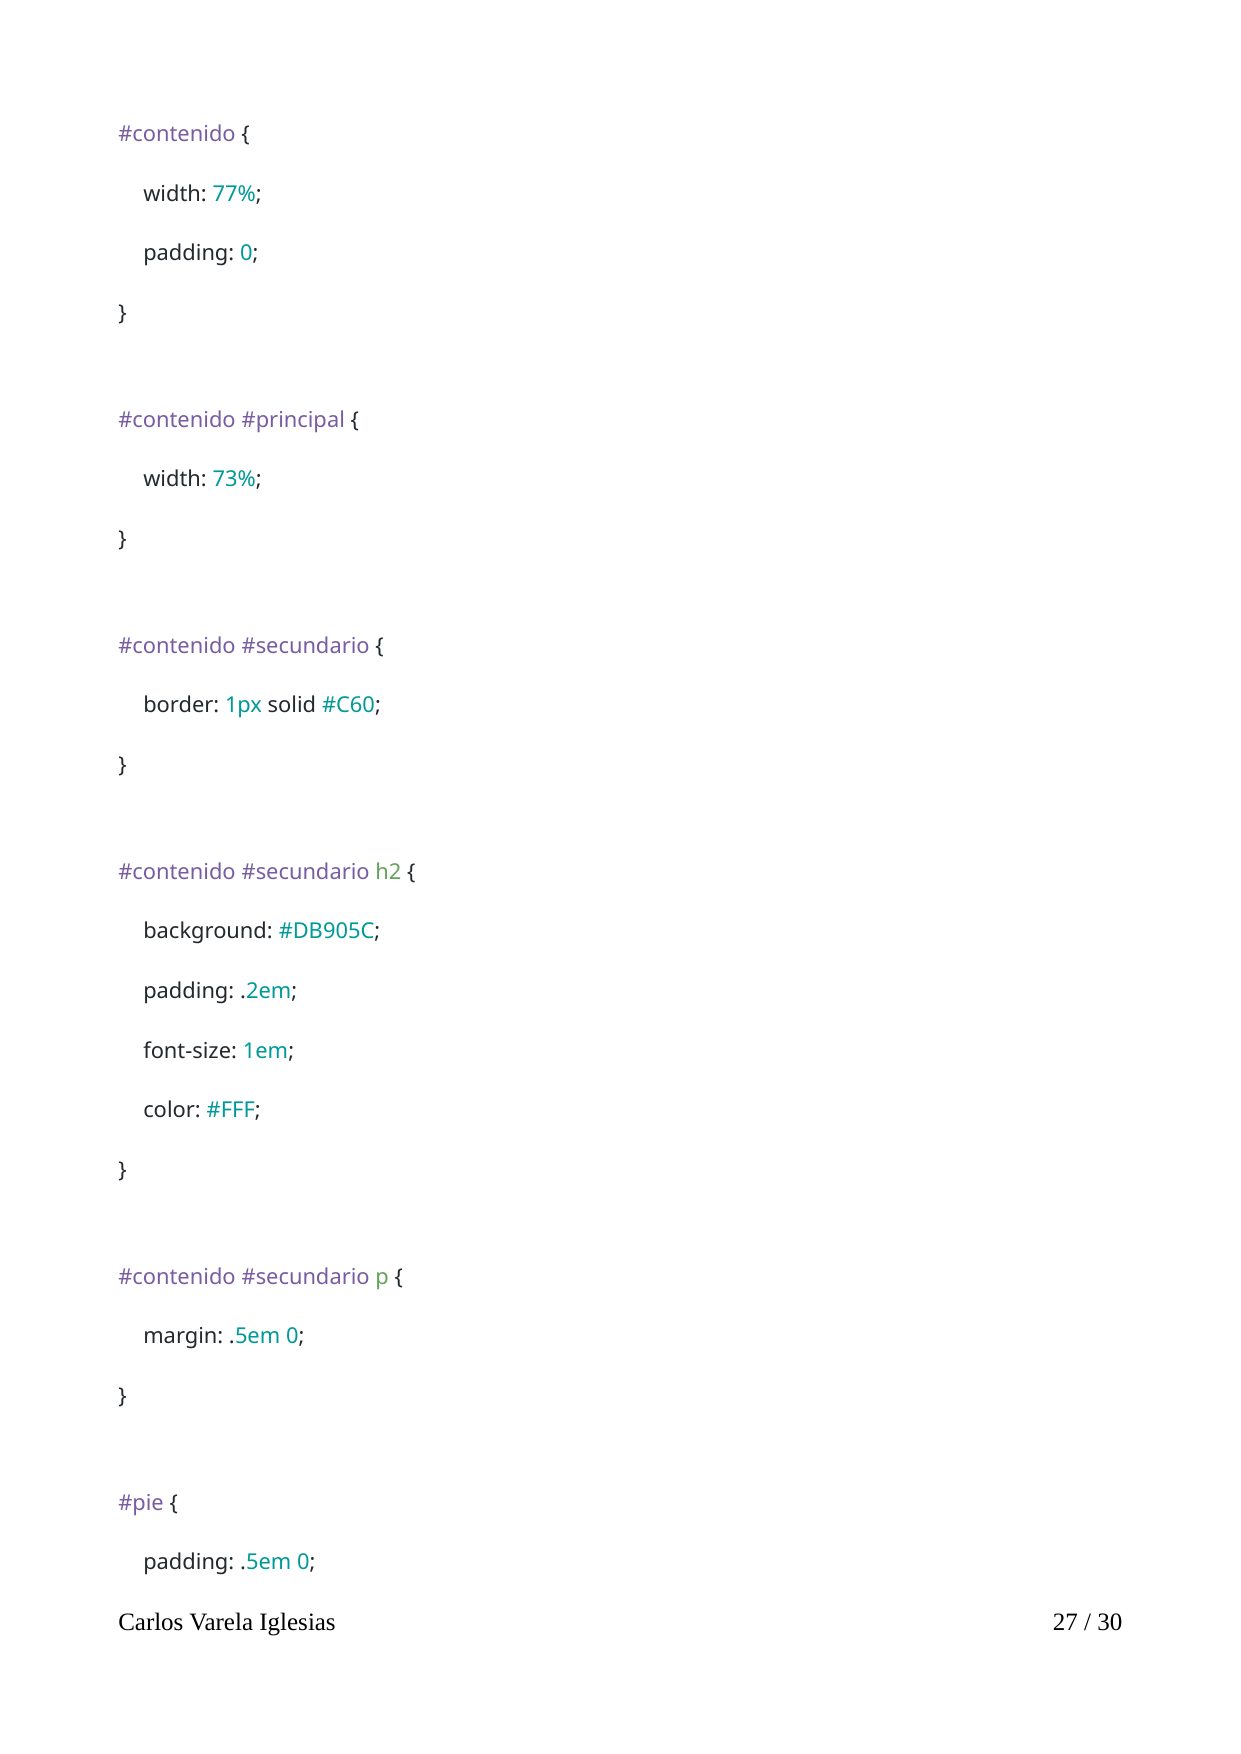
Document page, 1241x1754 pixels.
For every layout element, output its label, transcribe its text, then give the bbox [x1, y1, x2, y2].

text #contenido #principal { [118, 404, 1122, 433]
text color: #FFF; [118, 1094, 1122, 1124]
text #contenido #secundario { [118, 630, 1122, 659]
text background: #DB905C; [118, 915, 1122, 945]
text } [118, 297, 1122, 327]
text margin: .5em 0; [118, 1320, 1122, 1350]
text padding: 0; [118, 237, 1122, 267]
text #contenido #secundario h2 { [118, 856, 1122, 886]
text #pie { [118, 1487, 1122, 1516]
text font-size: 1em; [118, 1034, 1122, 1064]
text } [118, 1380, 1122, 1409]
text } [118, 523, 1122, 553]
text width: 77%; [118, 178, 1122, 207]
text } [118, 1154, 1122, 1183]
text width: 73%; [118, 463, 1122, 493]
text #contenido #secundario p { [118, 1261, 1122, 1290]
text padding: .5em 0; [118, 1546, 1122, 1576]
text border: 1px solid #C60; [118, 689, 1122, 719]
text padding: .2em; [118, 975, 1122, 1005]
text #contenido { [118, 118, 1122, 148]
text } [118, 749, 1122, 779]
